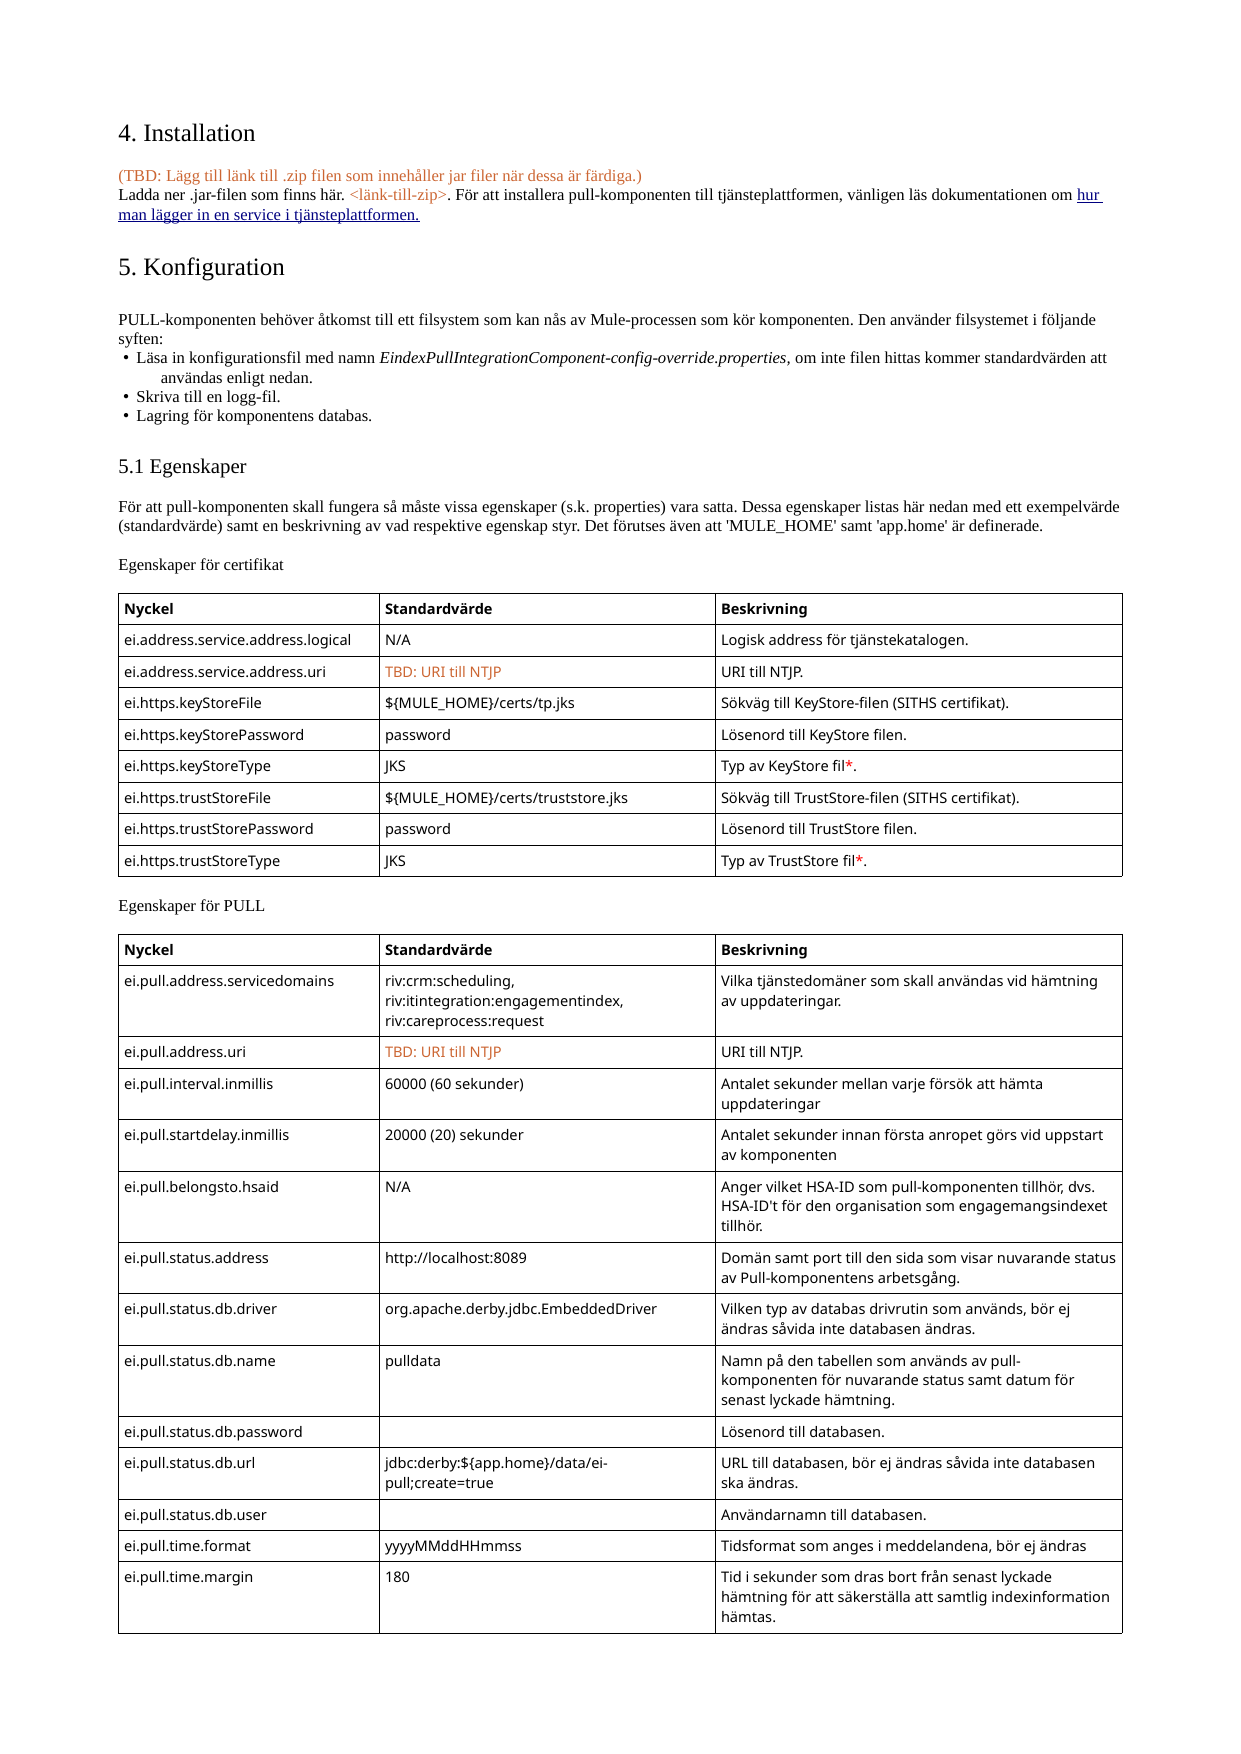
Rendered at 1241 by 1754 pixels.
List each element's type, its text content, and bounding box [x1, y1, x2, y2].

table_cell ${MULE_HOME}/certs/tp.jks [380, 688, 715, 719]
table_cell URI till NTJP. [716, 1037, 1122, 1068]
table_cell Användarnamn till databasen. [716, 1500, 1122, 1530]
table_cell Namn på den tabellen som används av pull-komponenten för nuvarande status samt datum för senast lyckade hämtning. [716, 1346, 1122, 1416]
table_header Nyckel [119, 935, 379, 965]
table_cell ei.address.service.address.uri [119, 657, 379, 687]
table_cell Tid i sekunder som dras bort från senast lyckade hämtning för att säkerställa att samtlig indexinformation hämtas. [716, 1562, 1122, 1633]
table_cell Logisk address för tjänstekatalogen. [716, 625, 1122, 656]
table_cell ei.https.trustStoreFile [119, 783, 379, 813]
table_header Beskrivning [716, 594, 1122, 624]
table_cell ei.https.trustStoreType [119, 846, 379, 876]
table_cell Domän samt port till den sida som visar nuvarande status av Pull-komponentens arbetsgång. [716, 1243, 1122, 1293]
table_cell yyyyMMddHHmmss [380, 1531, 715, 1561]
table_cell 20000 (20) sekunder [380, 1120, 715, 1171]
table_cell 180 [380, 1562, 715, 1633]
table_cell http://localhost:8089 [380, 1243, 715, 1293]
table_cell ei.pull.status.db.url [119, 1448, 379, 1498]
table_cell riv:crm:scheduling, riv:itintegration:engagementindex, riv:careprocess:request [380, 966, 715, 1036]
table_header Nyckel [119, 594, 379, 624]
table_cell Lösenord till databasen. [716, 1417, 1122, 1447]
table_cell TBD: URI till NTJP [380, 657, 715, 687]
table_cell ei.pull.interval.inmillis [119, 1069, 379, 1119]
table_cell ei.pull.status.address [119, 1243, 379, 1293]
text PULL-komponenten behöver åtkomst till ett filsystem som kan nås av Mule-processen som kör komponenten. Den använder filsystemet i följande syften: [118, 310, 1122, 348]
table_cell password [380, 814, 715, 844]
table_cell ei.pull.status.db.driver [119, 1294, 379, 1344]
table_cell pulldata [380, 1346, 715, 1416]
table_cell Tidsformat som anges i meddelandena, bör ej ändras [716, 1531, 1122, 1561]
list Läsa in konfigurationsfil med namn EindexPullIntegrationComponent-config-override.properties, om inte filen hittas kommer standardvärden att användas enligt nedan. [123, 348, 1122, 387]
text 5.1 Egenskaper [118, 454, 1122, 478]
table_cell N/A [380, 625, 715, 656]
table_cell URL till databasen, bör ej ändras såvida inte databasen ska ändras. [716, 1448, 1122, 1498]
table_cell ei.pull.address.servicedomains [119, 966, 379, 1036]
table_cell ei.pull.status.db.name [119, 1346, 379, 1416]
table_cell ei.https.keyStoreFile [119, 688, 379, 719]
table_cell Antalet sekunder innan första anropet görs vid uppstart av komponenten [716, 1120, 1122, 1171]
table_cell Typ av TrustStore fil*. [716, 846, 1122, 876]
table_cell ${MULE_HOME}/certs/truststore.jks [380, 783, 715, 813]
table_cell ei.https.keyStorePassword [119, 720, 379, 750]
table_cell Lösenord till KeyStore filen. [716, 720, 1122, 750]
table_cell Lösenord till TrustStore filen. [716, 814, 1122, 844]
table_cell jdbc:derby:${app.home}/data/ei-pull;create=true [380, 1448, 715, 1498]
list Lagring för komponentens databas. [123, 406, 1122, 425]
list Skriva till en logg-fil. [123, 387, 1122, 406]
text (TBD: Lägg till länk till .zip filen som innehåller jar filer när dessa är färdiga.) [118, 166, 1122, 185]
text 5. Konfiguration [118, 252, 1122, 281]
table_cell JKS [380, 751, 715, 782]
table_cell JKS [380, 846, 715, 876]
table_cell Antalet sekunder mellan varje försök att hämta uppdateringar [716, 1069, 1122, 1119]
text Egenskaper för certifikat [118, 554, 1122, 574]
text 4. Installation [118, 118, 1122, 147]
text Ladda ner .jar-filen som finns här. <länk-till-zip>. För att installera pull-komponenten till tjänsteplattformen, vänligen läs dokumentationen om hur man lägger in en service i tjänsteplattformen. [118, 185, 1122, 223]
table_cell N/A [380, 1172, 715, 1242]
table_cell ei.pull.time.margin [119, 1562, 379, 1633]
table_cell URI till NTJP. [716, 657, 1122, 687]
table_cell TBD: URI till NTJP [380, 1037, 715, 1068]
table_cell ei.pull.address.uri [119, 1037, 379, 1068]
table_cell ei.address.service.address.logical [119, 625, 379, 656]
text Egenskaper för PULL [118, 895, 1122, 914]
table_header Standardvärde [380, 935, 715, 965]
table_cell ei.https.trustStorePassword [119, 814, 379, 844]
table_cell Sökväg till KeyStore-filen (SITHS certifikat). [716, 688, 1122, 719]
table_cell Sökväg till TrustStore-filen (SITHS certifikat). [716, 783, 1122, 813]
table_cell [380, 1500, 715, 1530]
table_cell ei.https.keyStoreType [119, 751, 379, 782]
table_cell ei.pull.status.db.password [119, 1417, 379, 1447]
table_cell password [380, 720, 715, 750]
text För att pull-komponenten skall fungera så måste vissa egenskaper (s.k. properties) vara satta. Dessa egenskaper listas här nedan med ett exempelvärde (standardvärde) samt en beskrivning av vad respektive egenskap styr. Det förutses även att 'MULE_HOME' samt 'app.home' är definerade. [118, 497, 1122, 535]
table_header Beskrivning [716, 935, 1122, 965]
table_cell [380, 1417, 715, 1447]
table_cell ei.pull.time.format [119, 1531, 379, 1561]
table_cell 60000 (60 sekunder) [380, 1069, 715, 1119]
table_cell Anger vilket HSA-ID som pull-komponenten tillhör, dvs. HSA-ID't för den organisation som engagemangsindexet tillhör. [716, 1172, 1122, 1242]
table_cell ei.pull.belongsto.hsaid [119, 1172, 379, 1242]
table_cell ei.pull.status.db.user [119, 1500, 379, 1530]
table_cell Vilka tjänstedomäner som skall användas vid hämtning av uppdateringar. [716, 966, 1122, 1036]
table_cell Vilken typ av databas drivrutin som används, bör ej ändras såvida inte databasen ändras. [716, 1294, 1122, 1344]
table_cell org.apache.derby.jdbc.EmbeddedDriver [380, 1294, 715, 1344]
table_header Standardvärde [380, 594, 715, 624]
table_cell Typ av KeyStore fil*. [716, 751, 1122, 782]
table_cell ei.pull.startdelay.inmillis [119, 1120, 379, 1171]
